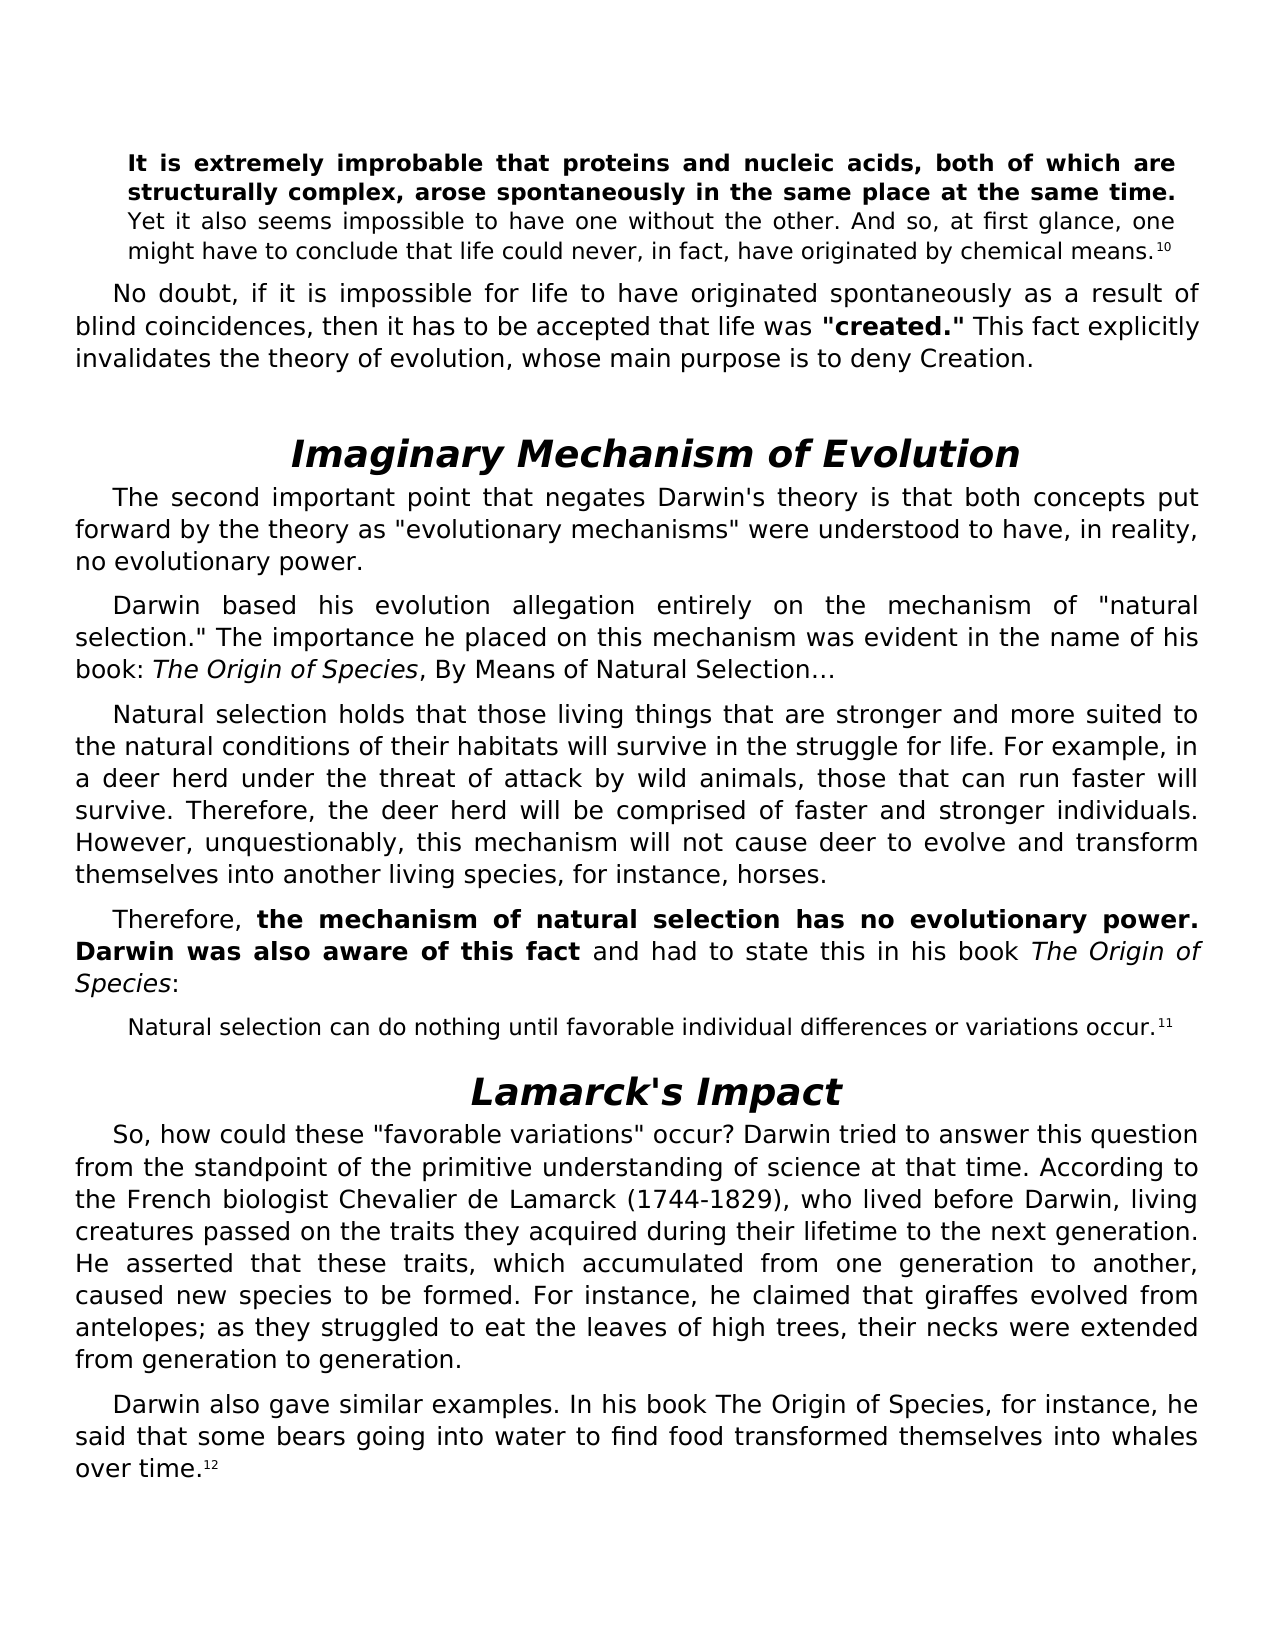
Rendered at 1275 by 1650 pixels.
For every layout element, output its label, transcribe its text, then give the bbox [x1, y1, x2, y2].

text Natural selection can do nothing until favorable individual differences or variations occur.11 [127, 1014, 1177, 1041]
text No doubt, if it is impossible for life to have originated spontaneously as a result of blind coincidences, then it has to be accepted that life was "created." This fact explicitly invalidates the theory of evolution, whose main purpose is to deny Creation. [75, 279, 1200, 373]
text The second important point that negates Darwin's theory is that both concepts put forward by the theory as "evolutionary mechanisms" were understood to have, in reality, no evolutionary power. [75, 483, 1200, 576]
text Darwin based his evolution allegation entirely on the mechanism of "natural selection." The importance he placed on this mechanism was evident in the name of his book: The Origin of Species, By Means of Natural Selection… [75, 592, 1200, 685]
text Darwin also gave similar examples. In his book The Origin of Species, for instance, he said that some bears going into water to find food transformed themselves into whales over time.12 [75, 1390, 1200, 1483]
text So, how could these "favorable variations" occur? Darwin tried to answer this question from the standpoint of the primitive understanding of science at that time. According to the French biologist Chevalier de Lamarck (1744-1829), who lived before Darwin, living creatures passed on the traits they acquired during their lifetime to the next generation. He asserted that these traits, which accumulated from one generation to another, caused new species to be formed. For instance, he claimed that giraffes evolved from antelopes; as they struggled to eat the leaves of high trees, their necks were extended from generation to generation. [75, 1121, 1200, 1374]
subtitle Lamarck's Impact [112, 1071, 1200, 1114]
text Natural selection holds that those living things that are stronger and more suited to the natural conditions of their habitats will survive in the struggle for life. For example, in a deer herd under the threat of attack by wild animals, those that can run faster will survive. Therefore, the deer herd will be comprised of faster and stronger individuals. However, unquestionably, this mechanism will not cause deer to evolve and transform themselves into another living species, for instance, horses. [75, 700, 1200, 890]
text Therefore, the mechanism of natural selection has no evolutionary power. Darwin was also aware of this fact and had to state this in his book The Origin of Species: [75, 905, 1200, 999]
text It is extremely improbable that proteins and nucleic acids, both of which are structurally complex, arose spontaneously in the same place at the same time. Yet it also seems impossible to have one without the other. And so, at first glance, one might have to conclude that life could never, in fact, have originated by chemical means.10 [127, 150, 1177, 264]
subtitle Imaginary Mechanism of Evolution [112, 433, 1200, 477]
